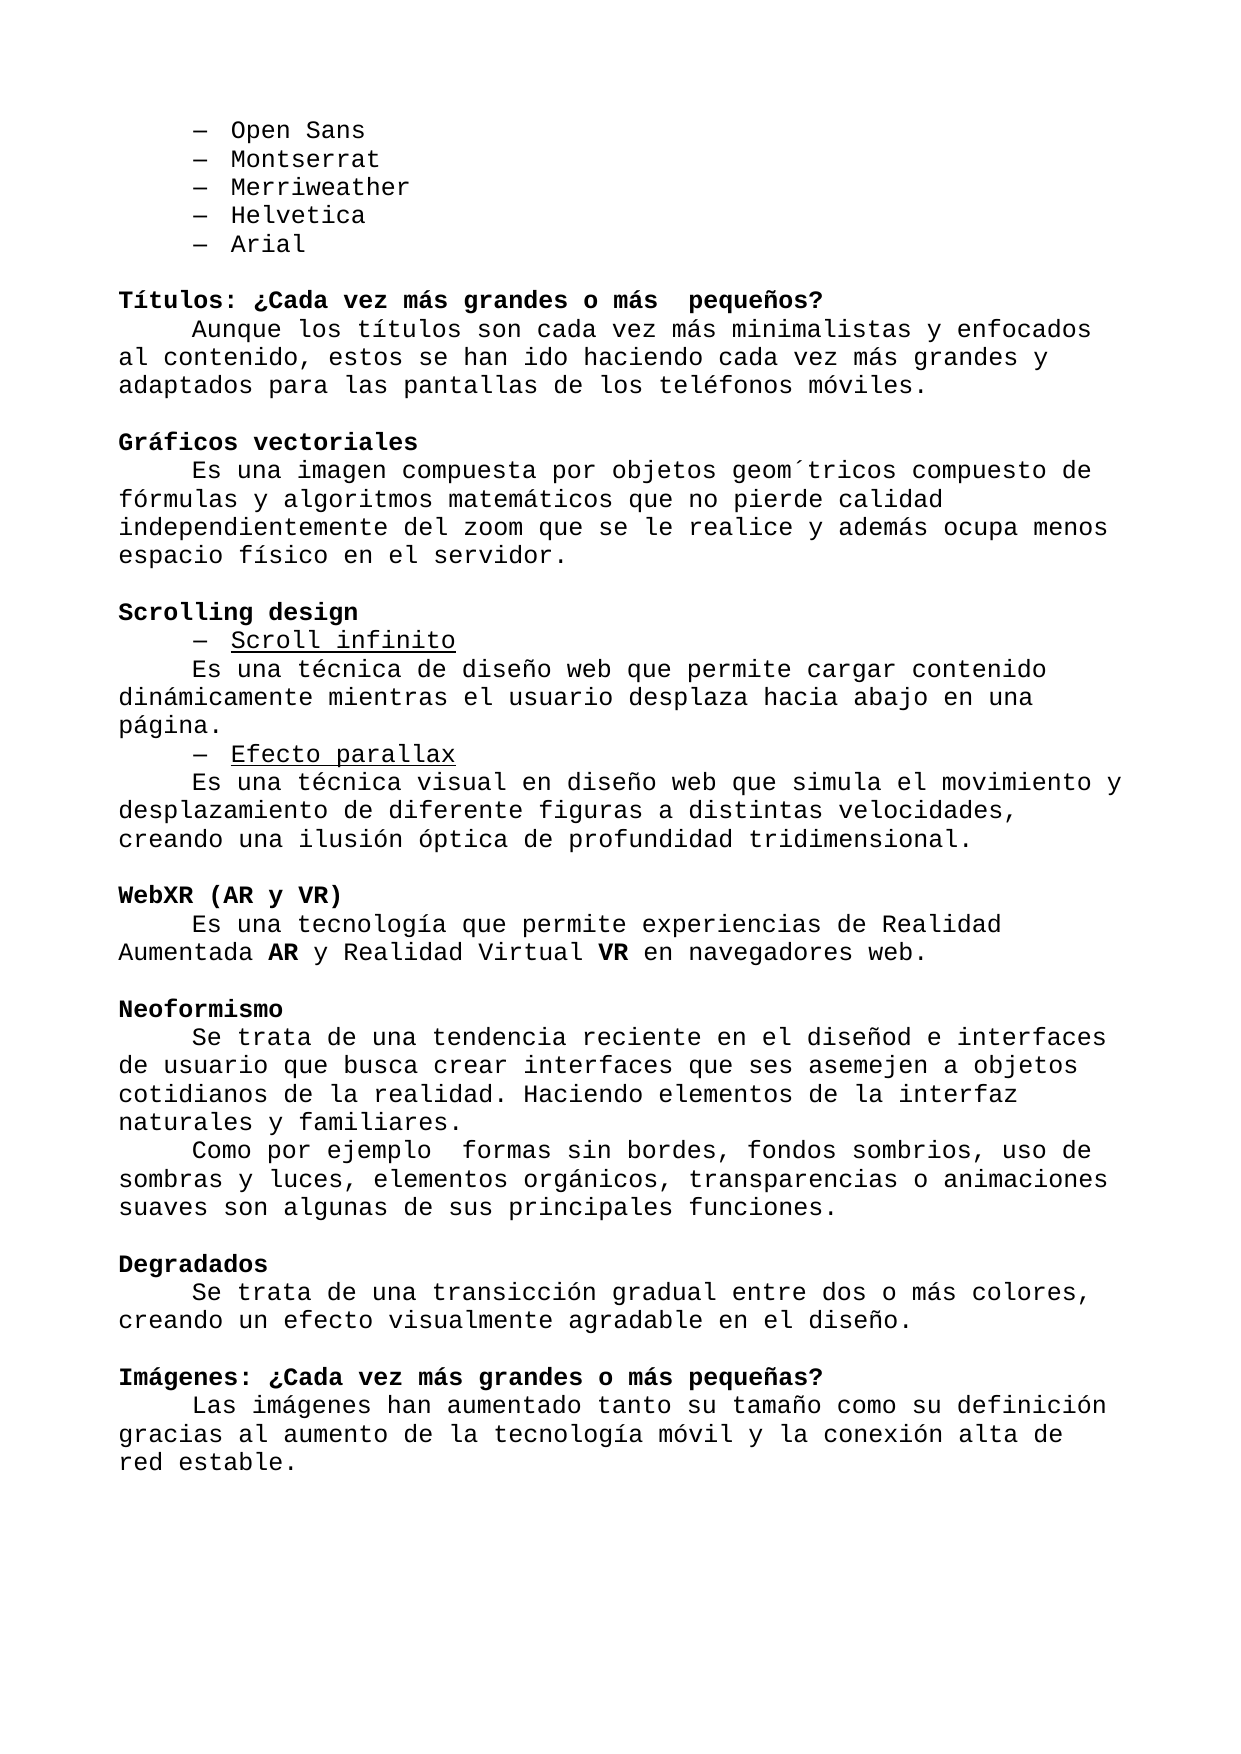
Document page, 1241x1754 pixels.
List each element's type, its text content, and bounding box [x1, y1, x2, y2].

text Imágenes: ¿Cada vez más grandes o más pequeñas? [118, 1365, 1122, 1393]
text Como por ejemplo formas sin bordes, fondos sombrios, uso de sombras y luces, elementos orgánicos, transparencias o animaciones suaves son algunas de sus principales funciones. [118, 1138, 1122, 1223]
text Las imágenes han aumentado tanto su tamaño como su definición gracias al aumento de la tecnología móvil y la conexión alta de red estable. [118, 1393, 1122, 1478]
text Neoformismo [118, 996, 1122, 1025]
text Es una tecnología que permite experiencias de Realidad Aumentada AR y Realidad Virtual VR en navegadores web. [118, 911, 1122, 968]
text Es una técnica visual en diseño web que simula el movimiento y desplazamiento de diferente figuras a distintas velocidades, creando una ilusión óptica de profundidad tridimensional. [118, 770, 1122, 855]
text Títulos: ¿Cada vez más grandes o más pequeños? [118, 288, 1122, 316]
text Se trata de una transicción gradual entre dos o más colores, creando un efecto visualmente agradable en el diseño. [118, 1280, 1122, 1336]
text Es una técnica de diseño web que permite cargar contenido dinámicamente mientras el usuario desplaza hacia abajo en una página. [118, 656, 1122, 741]
list Efecto parallax [193, 741, 1122, 770]
text Aunque los títulos son cada vez más minimalistas y enfocados al contenido, estos se han ido haciendo cada vez más grandes y adaptados para las pantallas de los teléfonos móviles. [118, 316, 1122, 401]
list Arial [193, 231, 1122, 260]
text Degradados [118, 1251, 1122, 1280]
text Scrolling design [118, 600, 1122, 628]
text WebXR (AR y VR) [118, 883, 1122, 911]
list Montserrat [193, 146, 1122, 175]
text Se trata de una tendencia reciente en el diseñod e interfaces de usuario que busca crear interfaces que ses asemejen a objetos cotidianos de la realidad. Haciendo elementos de la interfaz naturales y familiares. [118, 1025, 1122, 1138]
text Gráficos vectoriales [118, 430, 1122, 458]
list Open Sans [193, 118, 1122, 146]
text Es una imagen compuesta por objetos geom´tricos compuesto de fórmulas y algoritmos matemáticos que no pierde calidad independientemente del zoom que se le realice y además ocupa menos espacio físico en el servidor. [118, 458, 1122, 571]
list Merriweather [193, 175, 1122, 203]
list Scroll infinito [193, 628, 1122, 656]
list Helvetica [193, 203, 1122, 231]
